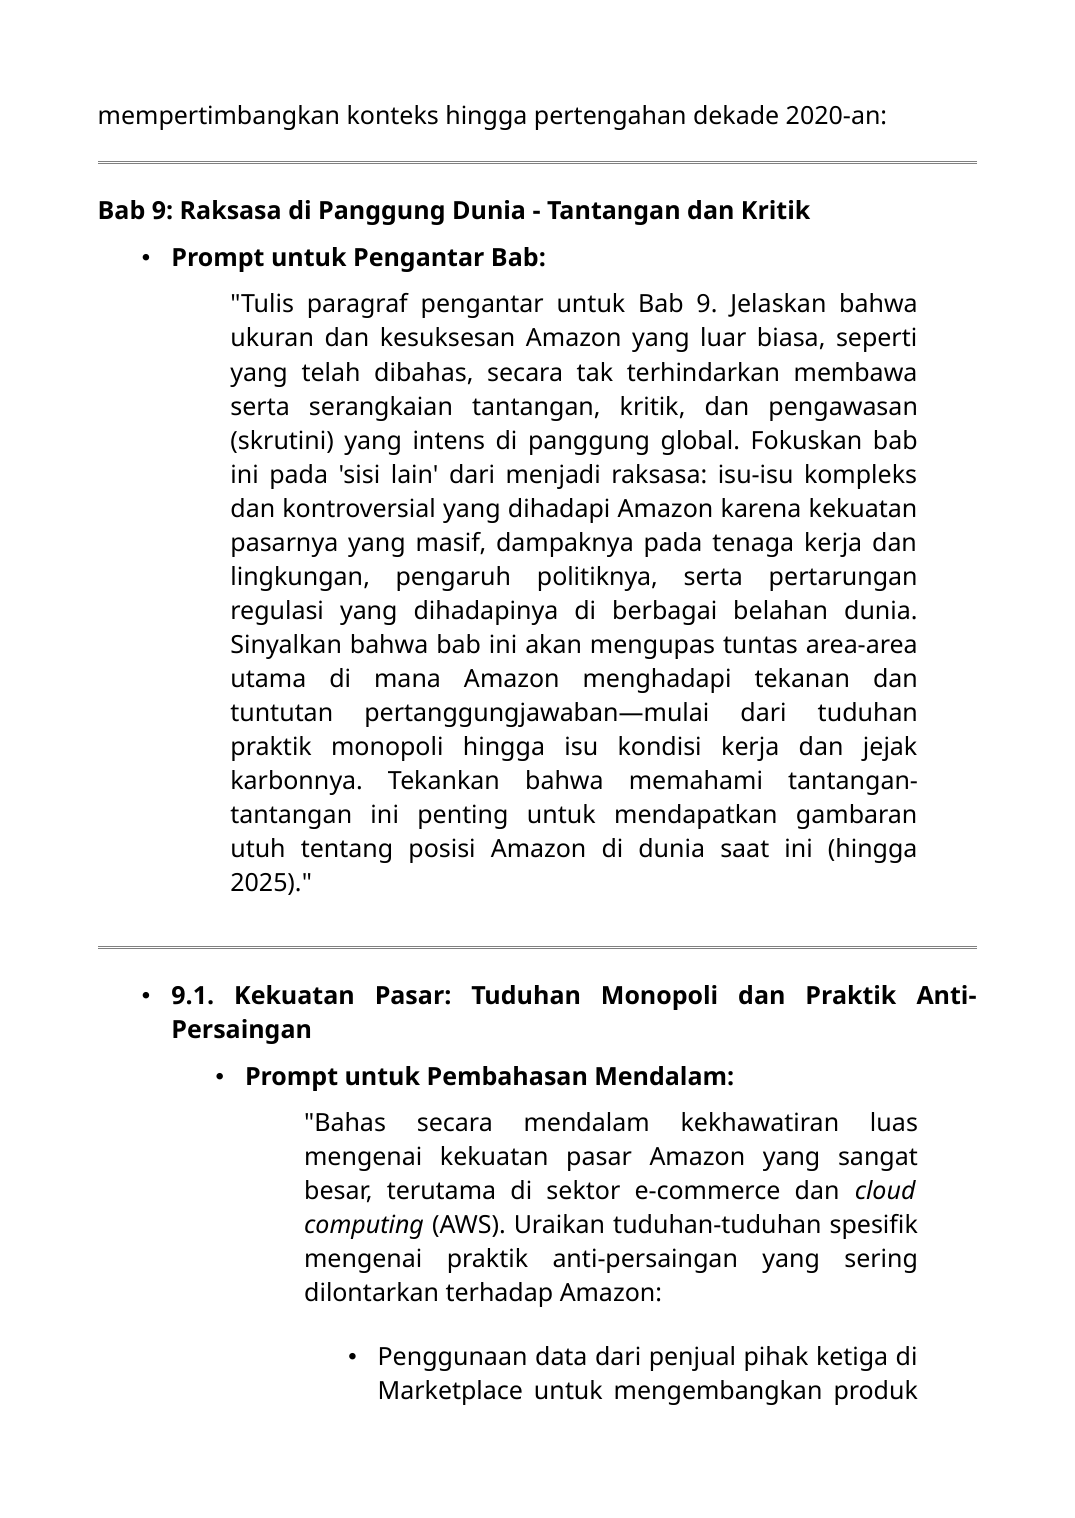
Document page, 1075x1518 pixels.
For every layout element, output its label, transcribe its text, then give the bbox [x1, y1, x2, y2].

list 9.1. Kekuatan Pasar: Tuduhan Monopoli dan Praktik Anti-Persaingan [142, 977, 977, 1046]
list Prompt untuk Pembahasan Mendalam: [215, 1058, 977, 1092]
text mempertimbangkan konteks hingga pertengahan dekade 2020-an: [97, 97, 977, 132]
list "Bahas secara mendalam kekhawatiran luas mengenai kekuatan pasar Amazon yang sangat besar, terutama di sektor e-commerce dan cloud computing (AWS). Uraikan tuduhan-tuduhan spesifik mengenai praktik anti-persaingan yang sering dilontarkan terhadap Amazon: [274, 1105, 918, 1309]
list "Tulis paragraf pengantar untuk Bab 9. Jelaskan bahwa ukuran dan kesuksesan Amazon yang luar biasa, seperti yang telah dibahas, secara tak terhindarkan membawa serta serangkaian tantangan, kritik, dan pengawasan (skrutini) yang intens di panggung global. Fokuskan bab ini pada 'sisi lain' dari menjadi raksasa: isu-isu kompleks dan kontroversial yang dihadapi Amazon karena kekuatan pasarnya yang masif, dampaknya pada tenaga kerja dan lingkungan, pengaruh politiknya, serta pertarungan regulasi yang dihadapinya di berbagai belahan dunia. Sinyalkan bahwa bab ini akan mengupas tuntas area-area utama di mana Amazon menghadapi tekanan dan tuntutan pertanggungjawaban—mulai dari tuduhan praktik monopoli hingga isu kondisi kerja dan jejak karbonnya. Tekankan bahwa memahami tantangan-tantangan ini penting untuk mendapatkan gambaran utuh tentang posisi Amazon di dunia saat ini (hingga 2025)." [201, 286, 918, 899]
text Bab 9: Raksasa di Panggung Dunia - Tantangan dan Kritik [97, 193, 977, 227]
list Prompt untuk Pengantar Bab: [142, 239, 977, 273]
list Penggunaan data dari penjual pihak ketiga di Marketplace untuk mengembangkan produk [348, 1338, 918, 1407]
